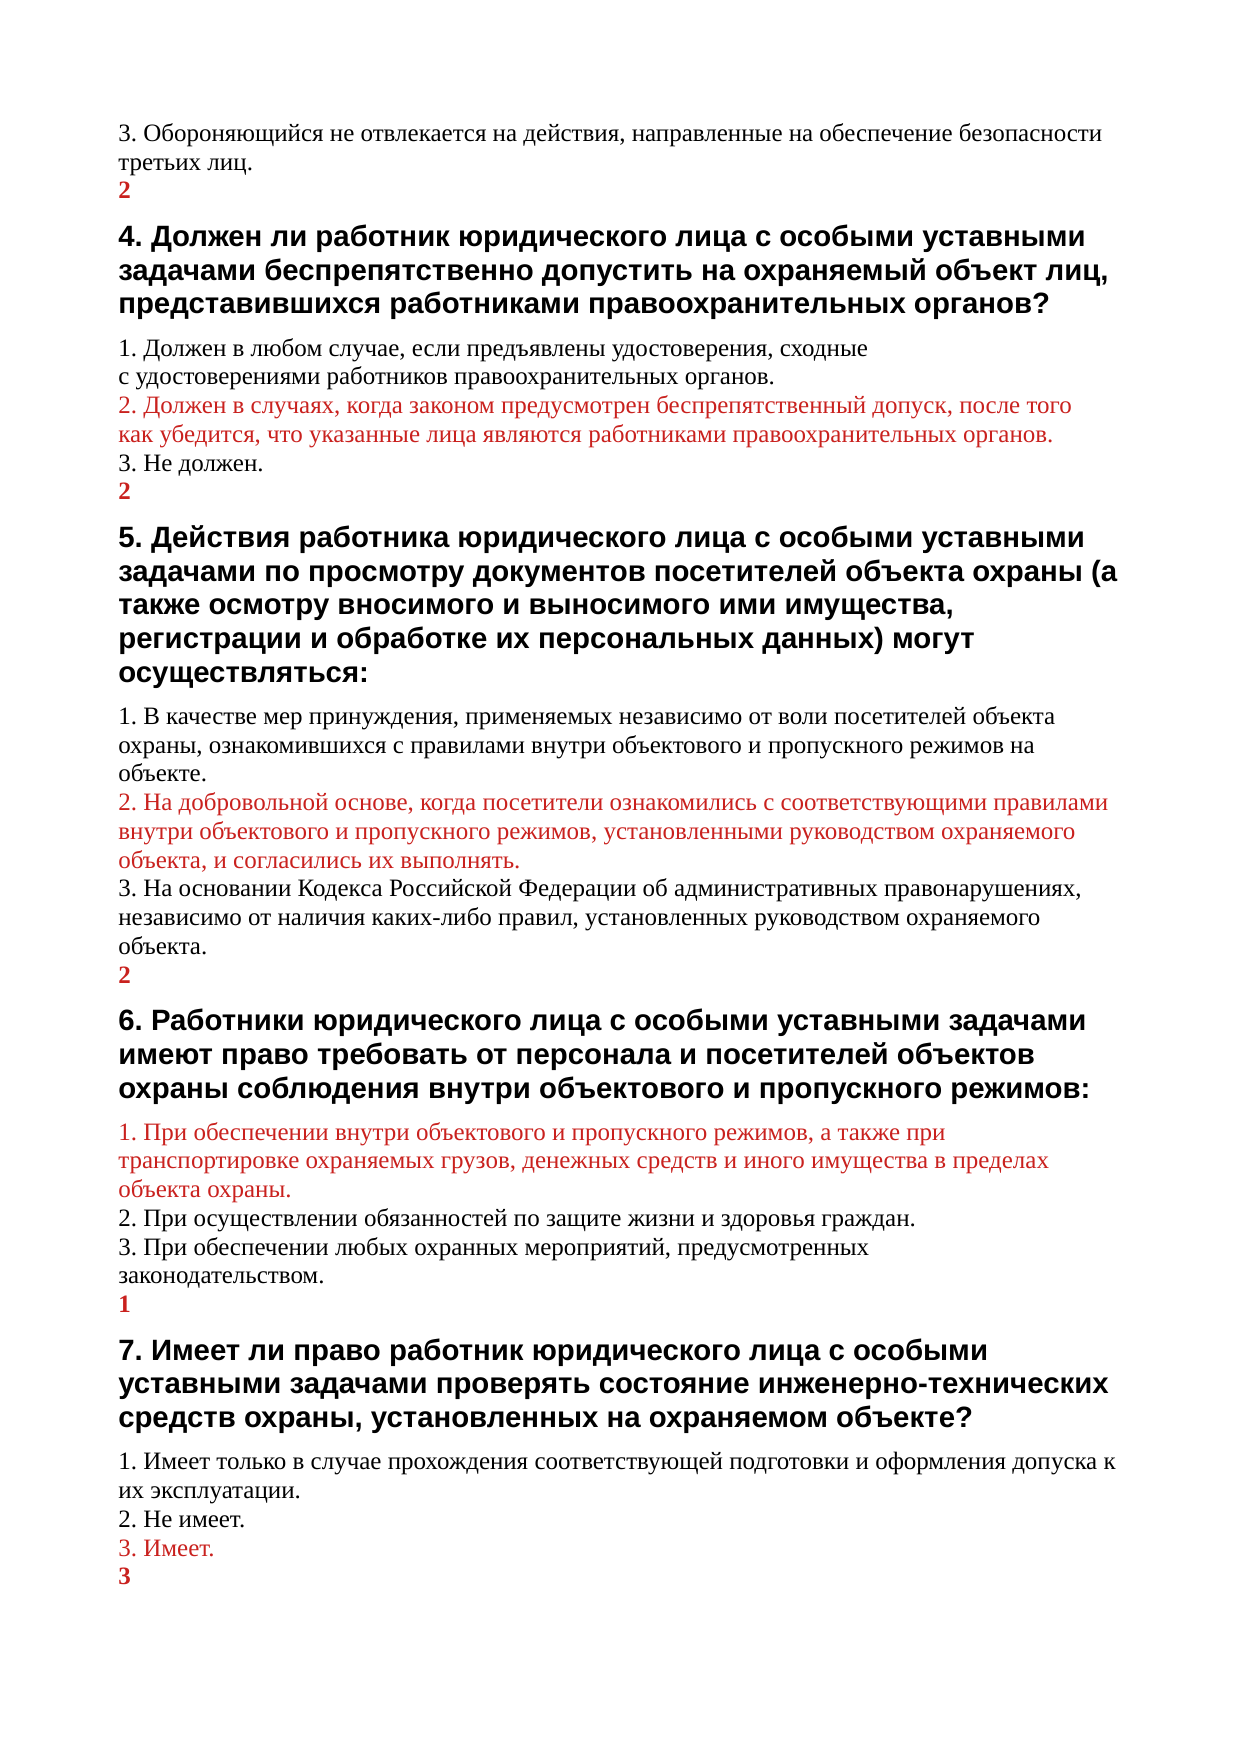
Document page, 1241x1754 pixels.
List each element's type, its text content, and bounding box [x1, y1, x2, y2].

text 2. На добровольной основе, когда посетители ознакомились с соответствующими правилами внутри объектового и пропускного режимов, установленными руководством охраняемого объекта, и согласились их выполнять. [118, 787, 1122, 873]
text 3. Имеет. [118, 1533, 1122, 1561]
text 1. Имеет только в случае прохождения соответствующей подготовки и оформления допуска к их эксплуатации. [118, 1446, 1122, 1504]
text 2. При осуществлении обязанностей по защите жизни и здоровья граждан. [118, 1203, 1122, 1232]
text объекте. [118, 758, 1122, 787]
text законодательством. [118, 1261, 1122, 1289]
text 2 [118, 476, 1122, 505]
text 1. В качестве мер принуждения, применяемых независимо от воли посетителей объекта [118, 701, 1122, 730]
text 1. Должен в любом случае, если предъявлены удостоверения, сходные [118, 333, 1122, 361]
text как убедится, что указанные лица являются работниками правоохранительных органов. [118, 419, 1122, 448]
text 3. При обеспечении любых охранных мероприятий, предусмотренных [118, 1232, 1122, 1261]
subtitle 4. Должен ли работник юридического лица с особыми уставными задачами беспрепятственно допустить на охраняемый объект лиц, представившихся работниками правоохранительных органов? [118, 219, 1122, 320]
subtitle 5. Действия работника юридического лица с особыми уставными задачами по просмотру документов посетителей объекта охраны (а также осмотру вносимого и выносимого ими имущества, регистрации и обработке их персональных данных) могут осуществляться: [118, 520, 1122, 688]
text с удостоверениями работников правоохранительных органов. [118, 361, 1122, 390]
text объекта охраны. [118, 1174, 1122, 1203]
text охраны, ознакомившихся с правилами внутри объектового и пропускного режимов на [118, 730, 1122, 758]
text 3. Не должен. [118, 448, 1122, 476]
subtitle 6. Работники юридического лица с особыми уставными задачами имеют право требовать от персонала и посетителей объектов охраны соблюдения внутри объектового и пропускного режимов: [118, 1003, 1122, 1104]
text транспортировке охраняемых грузов, денежных средств и иного имущества в пределах [118, 1146, 1122, 1174]
text 2. Должен в случаях, когда законом предусмотрен беспрепятственный допуск, после того [118, 390, 1122, 419]
text 1. При обеспечении внутри объектового и пропускного режимов, а также при [118, 1117, 1122, 1146]
subtitle 7. Имеет ли право работник юридического лица с особыми уставными задачами проверять состояние инженерно-технических средств охраны, установленных на охраняемом объекте? [118, 1333, 1122, 1434]
text 2 [118, 176, 1122, 204]
text 3. Обороняющийся не отвлекается на действия, направленные на обеспечение безопасности третьих лиц. [118, 118, 1122, 176]
text 3 [118, 1561, 1122, 1590]
text 2. Не имеет. [118, 1504, 1122, 1533]
text 1 [118, 1289, 1122, 1318]
text 3. На основании Кодекса Российской Федерации об административных правонарушениях, независимо от наличия каких-либо правил, установленных руководством охраняемого объекта. [118, 873, 1122, 960]
text 2 [118, 960, 1122, 988]
